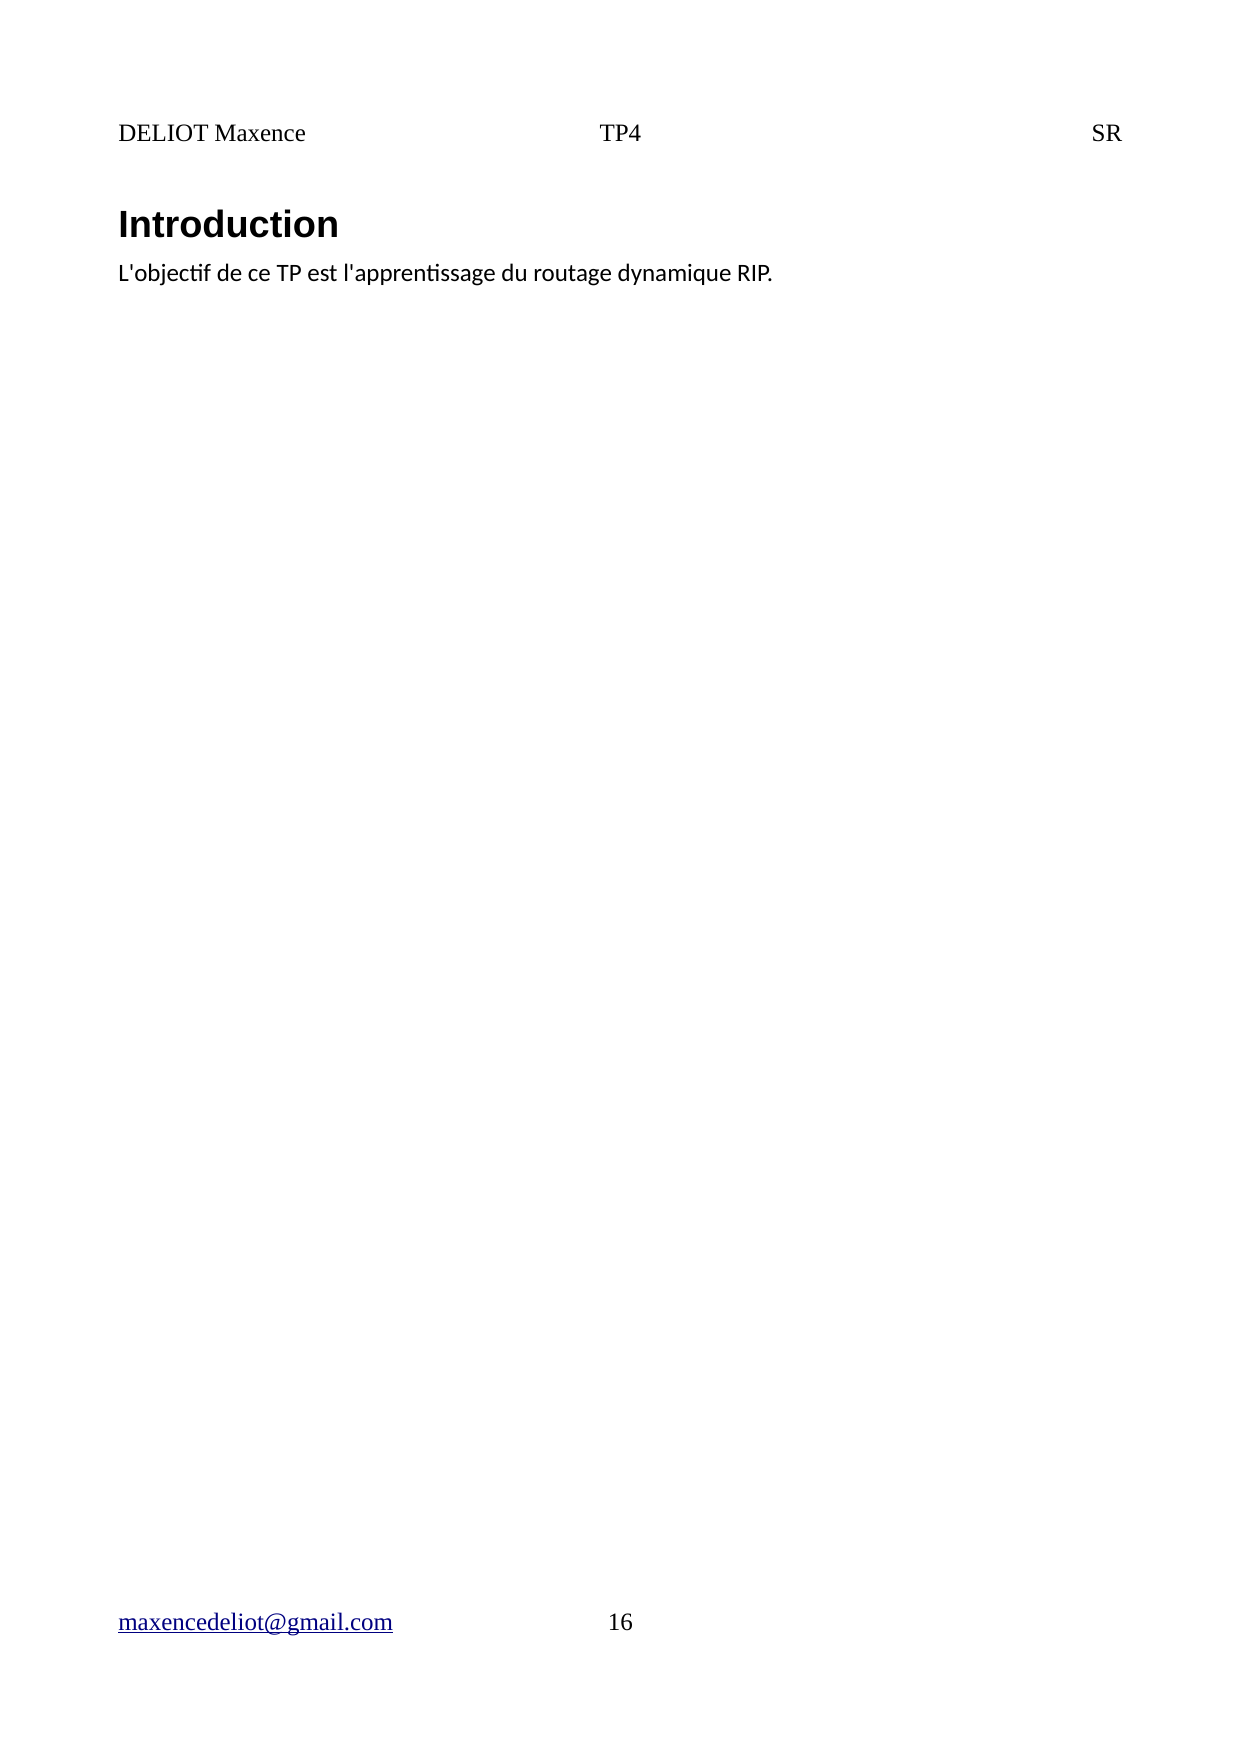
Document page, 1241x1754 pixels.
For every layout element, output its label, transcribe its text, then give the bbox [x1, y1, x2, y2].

text L'objectif de ce TP est l'apprentissage du routage dynamique RIP. [118, 257, 1122, 288]
subtitle Introduction [118, 201, 1122, 245]
